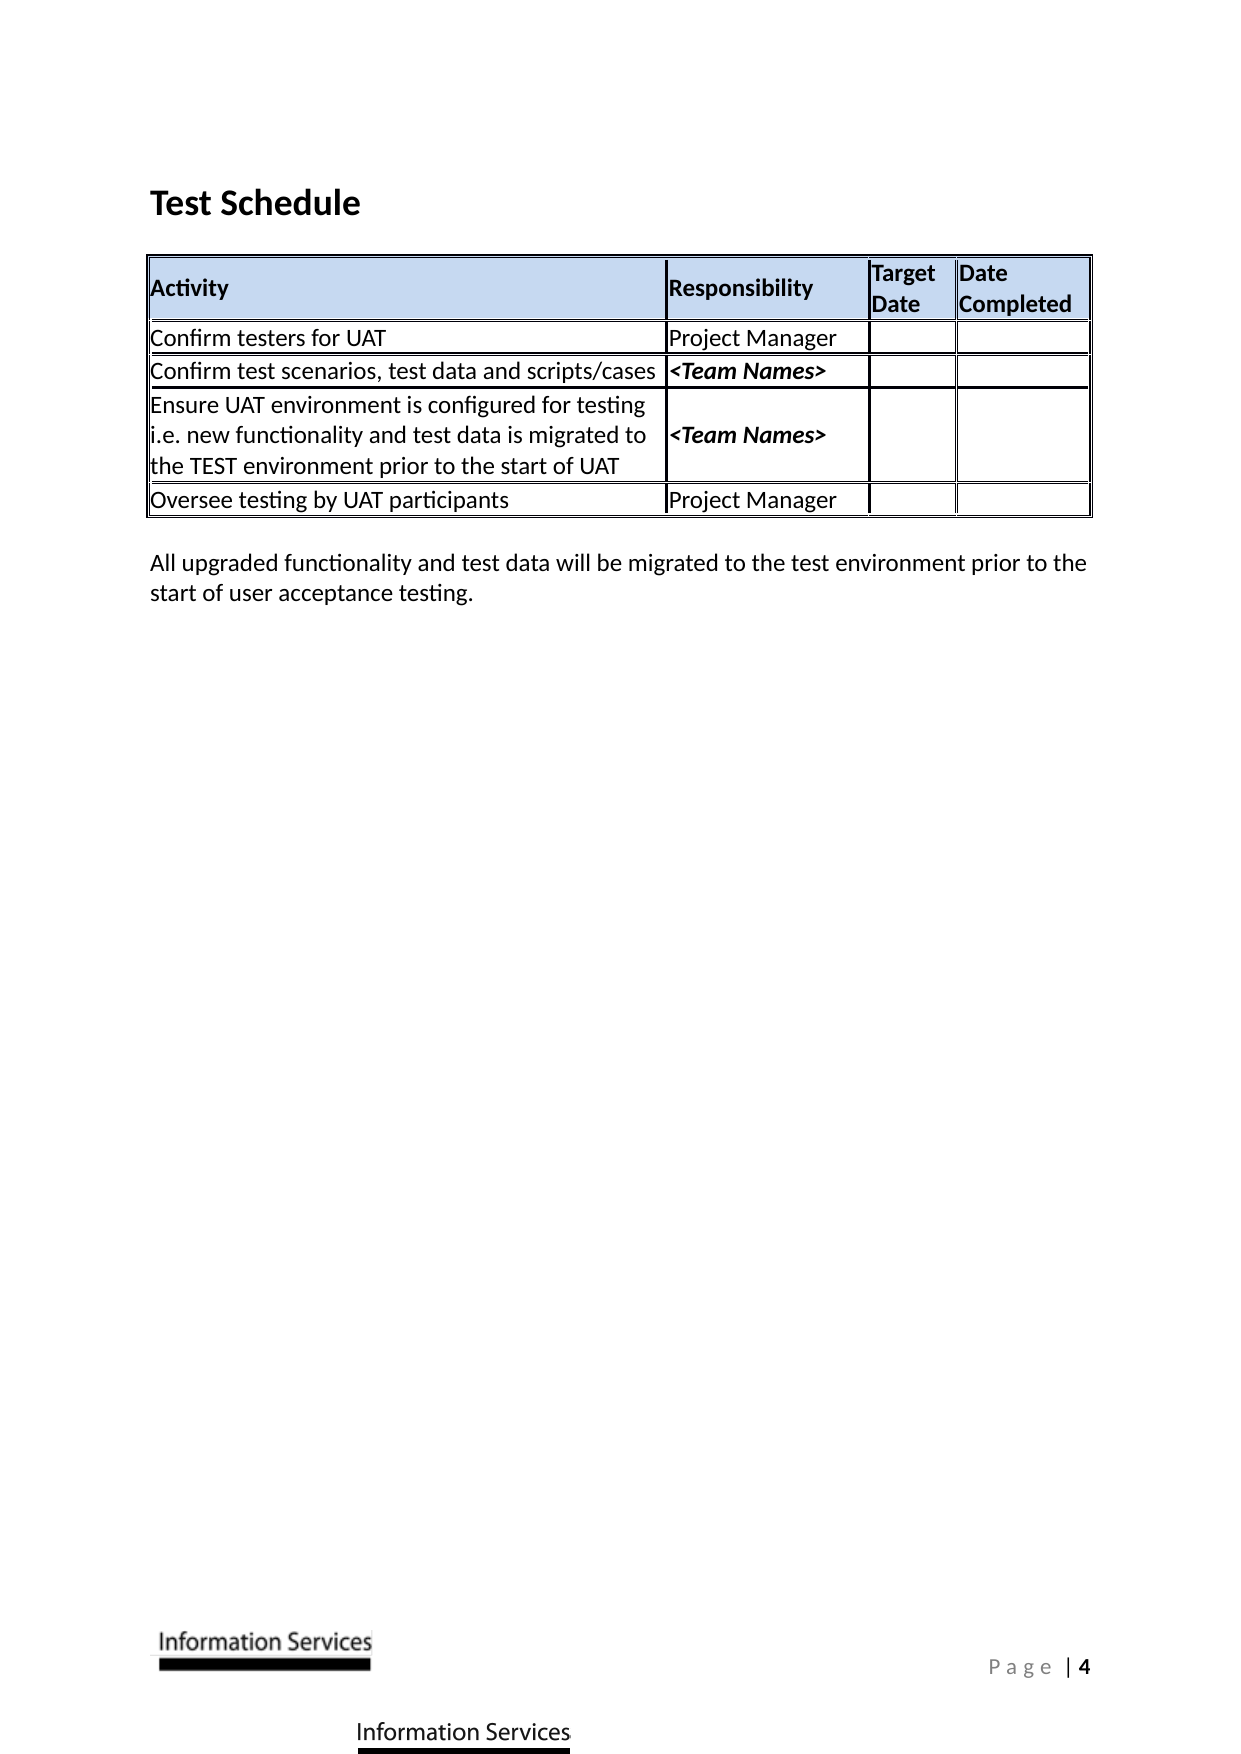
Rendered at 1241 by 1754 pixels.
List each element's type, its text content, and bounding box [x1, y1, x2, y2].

table_cell Confirm testers for UAT [150, 319, 665, 352]
table_cell [871, 356, 955, 386]
picture [150, 1630, 380, 1673]
table_cell <Team Names> [668, 356, 868, 386]
table_cell [869, 484, 957, 514]
table_cell Confirm test scenarios, test data and scripts/cases [150, 352, 665, 386]
text All upgraded functionality and test data will be migrated to the test environment prior to the start of user acceptance testing. [150, 547, 1090, 608]
subtitle Test Schedule [150, 179, 1090, 225]
table_cell [957, 481, 1091, 514]
table_cell [958, 319, 1090, 352]
table_cell Ensure UAT environment is configured for testing i.e. new functionality and test data is migrated to the TEST environment prior to the start of UAT [150, 386, 665, 481]
table_cell Project Manager [668, 322, 868, 352]
table_cell [958, 386, 1089, 481]
table_cell [871, 389, 955, 481]
table_cell Oversee testing by UAT participants [148, 481, 666, 514]
picture [347, 1720, 571, 1745]
table_cell <Team Names> [668, 389, 868, 481]
table_header Target Date [869, 258, 957, 318]
table_cell [958, 352, 1090, 386]
table_header Activity [150, 258, 666, 318]
table_cell Project Manager [666, 484, 869, 514]
table_cell [871, 322, 955, 352]
table_header Date Completed [957, 258, 1089, 318]
table_header Responsibility [666, 256, 869, 318]
